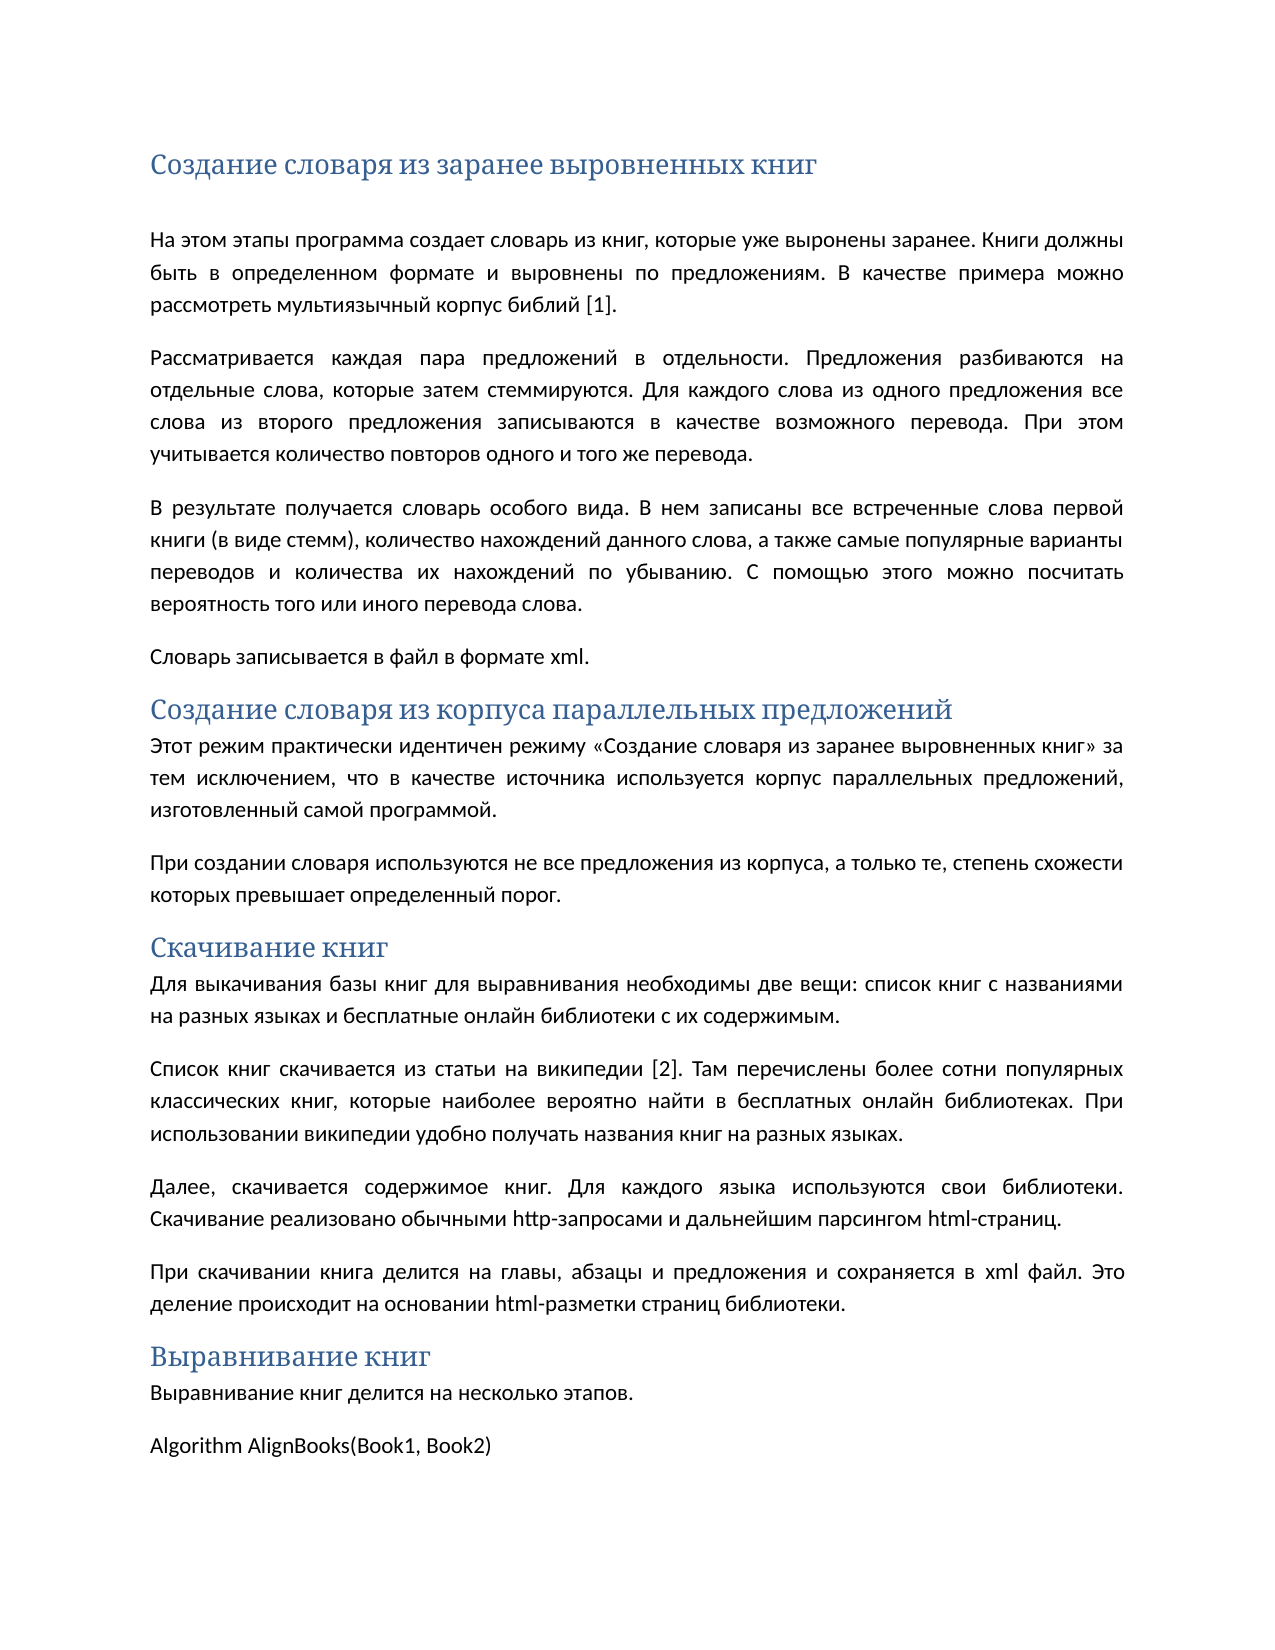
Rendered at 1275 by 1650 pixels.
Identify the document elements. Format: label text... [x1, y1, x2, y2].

text Далее, скачивается содержимое книг. Для каждого языка используются свои библиотеки. Скачивание реализовано обычными http-запросами и дальнейшим парсингом html-страниц. [150, 1172, 1125, 1232]
text Рассматривается каждая пара предложений в отдельности. Предложения разбиваются на отдельные слова, которые затем стеммируются. Для каждого слова из одного предложения все слова из второго предложения записываются в качестве возможного перевода. При этом учитывается количество повторов одного и того же перевода. [150, 343, 1125, 468]
text В результате получается словарь особого вида. В нем записаны все встреченные слова первой книги (в виде стемм), количество нахождений данного слова, а также самые популярные варианты переводов и количества их нахождений по убыванию. С помощью этого можно посчитать вероятность того или иного перевода слова. [150, 493, 1125, 617]
text На этом этапы программа создает словарь из книг, которые уже выронены заранее. Книги должны быть в определенном формате и выровнены по предложениям. В качестве примера можно рассмотреть мультиязычный корпус библий [1]. [150, 226, 1125, 318]
text При создании словаря используются не все предложения из корпуса, а только те, степень схожести которых превышает определенный порог. [150, 848, 1125, 908]
subtitle Скачивание книг [150, 933, 1125, 965]
subtitle Создание словаря из заранее выровненных книг [150, 150, 1125, 181]
text При скачивании книга делится на главы, абзацы и предложения и сохраняется в xml файл. Это деление происходит на основании html-разметки страниц библиотеки. [150, 1257, 1125, 1317]
text Для выкачивания базы книг для выравнивания необходимы две вещи: список книг с названиями на разных языках и бесплатные онлайн библиотеки с их содержимым. [150, 969, 1125, 1029]
subtitle Создание словаря из корпуса параллельных предложений [150, 695, 1125, 726]
text Algorithm AlignBooks(Book1, Book2) [150, 1431, 1125, 1459]
text Этот режим практически идентичен режиму «Создание словаря из заранее выровненных книг» за тем исключением, что в качестве источника используется корпус параллельных предложений, изготовленный самой программой. [150, 731, 1125, 823]
text Выравнивание книг делится на несколько этапов. [150, 1378, 1125, 1406]
text Список книг скачивается из статьи на википедии [2]. Там перечислены более сотни популярных классических книг, которые наиболее вероятно найти в бесплатных онлайн библиотеках. При использовании википедии удобно получать названия книг на разных языках. [150, 1054, 1125, 1147]
subtitle Выравнивание книг [150, 1342, 1125, 1373]
text Словарь записывается в файл в формате xml. [150, 642, 1125, 670]
